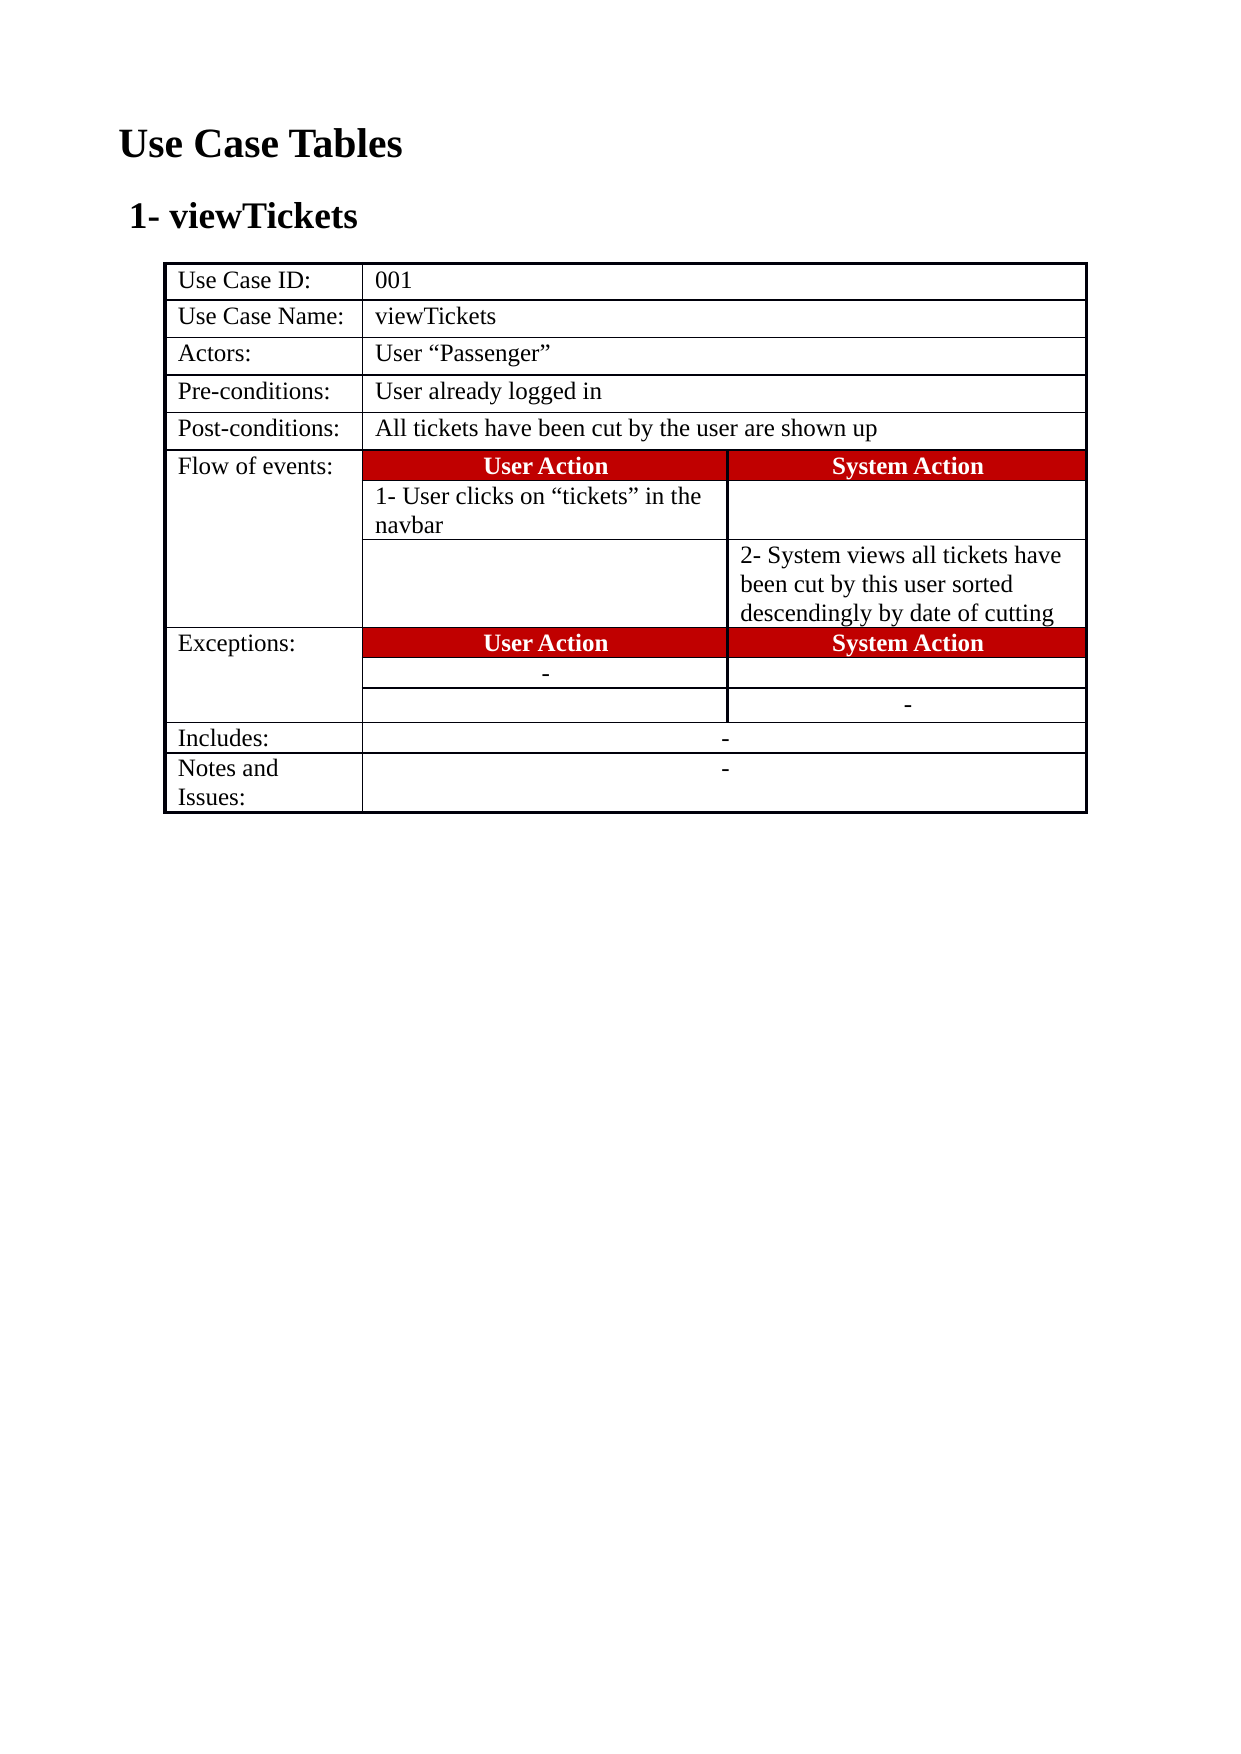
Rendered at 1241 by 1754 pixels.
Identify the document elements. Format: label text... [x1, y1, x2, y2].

table_cell User Action [363, 451, 726, 480]
table_cell Exceptions: [167, 628, 362, 722]
table_header Use Case ID: [167, 265, 362, 299]
text 1- viewTickets [118, 190, 1122, 238]
table_cell Actors: [167, 338, 362, 374]
table_cell 1- User clicks on “tickets” in the navbar [363, 481, 726, 539]
table_cell [729, 658, 1085, 687]
text Use Case Tables [118, 118, 1122, 166]
table_cell - [363, 754, 1085, 811]
table_cell [729, 481, 1085, 539]
table_cell Notes and Issues: [167, 754, 362, 811]
table_cell User Action [363, 628, 726, 657]
table_cell User “Passenger” [363, 338, 1085, 374]
table_cell [363, 540, 726, 627]
table_cell Pre-conditions: [167, 376, 362, 412]
table_cell 2- System views all tickets have been cut by this user sorted descendingly by date of cutting [729, 540, 1085, 627]
table_cell viewTickets [363, 301, 1085, 337]
table_cell [363, 689, 726, 722]
table_header 001 [363, 265, 1085, 299]
table_cell - [363, 723, 1085, 752]
table_cell System Action [729, 451, 1085, 480]
table_cell Flow of events: [167, 451, 362, 627]
table_cell Post-conditions: [167, 413, 362, 449]
table_cell - [729, 689, 1085, 722]
table_cell Includes: [167, 723, 362, 752]
table_cell User already logged in [363, 376, 1085, 412]
table_cell Use Case Name: [167, 301, 362, 337]
table_cell - [363, 658, 726, 687]
table_cell System Action [729, 628, 1085, 657]
table_cell All tickets have been cut by the user are shown up [363, 413, 1085, 449]
